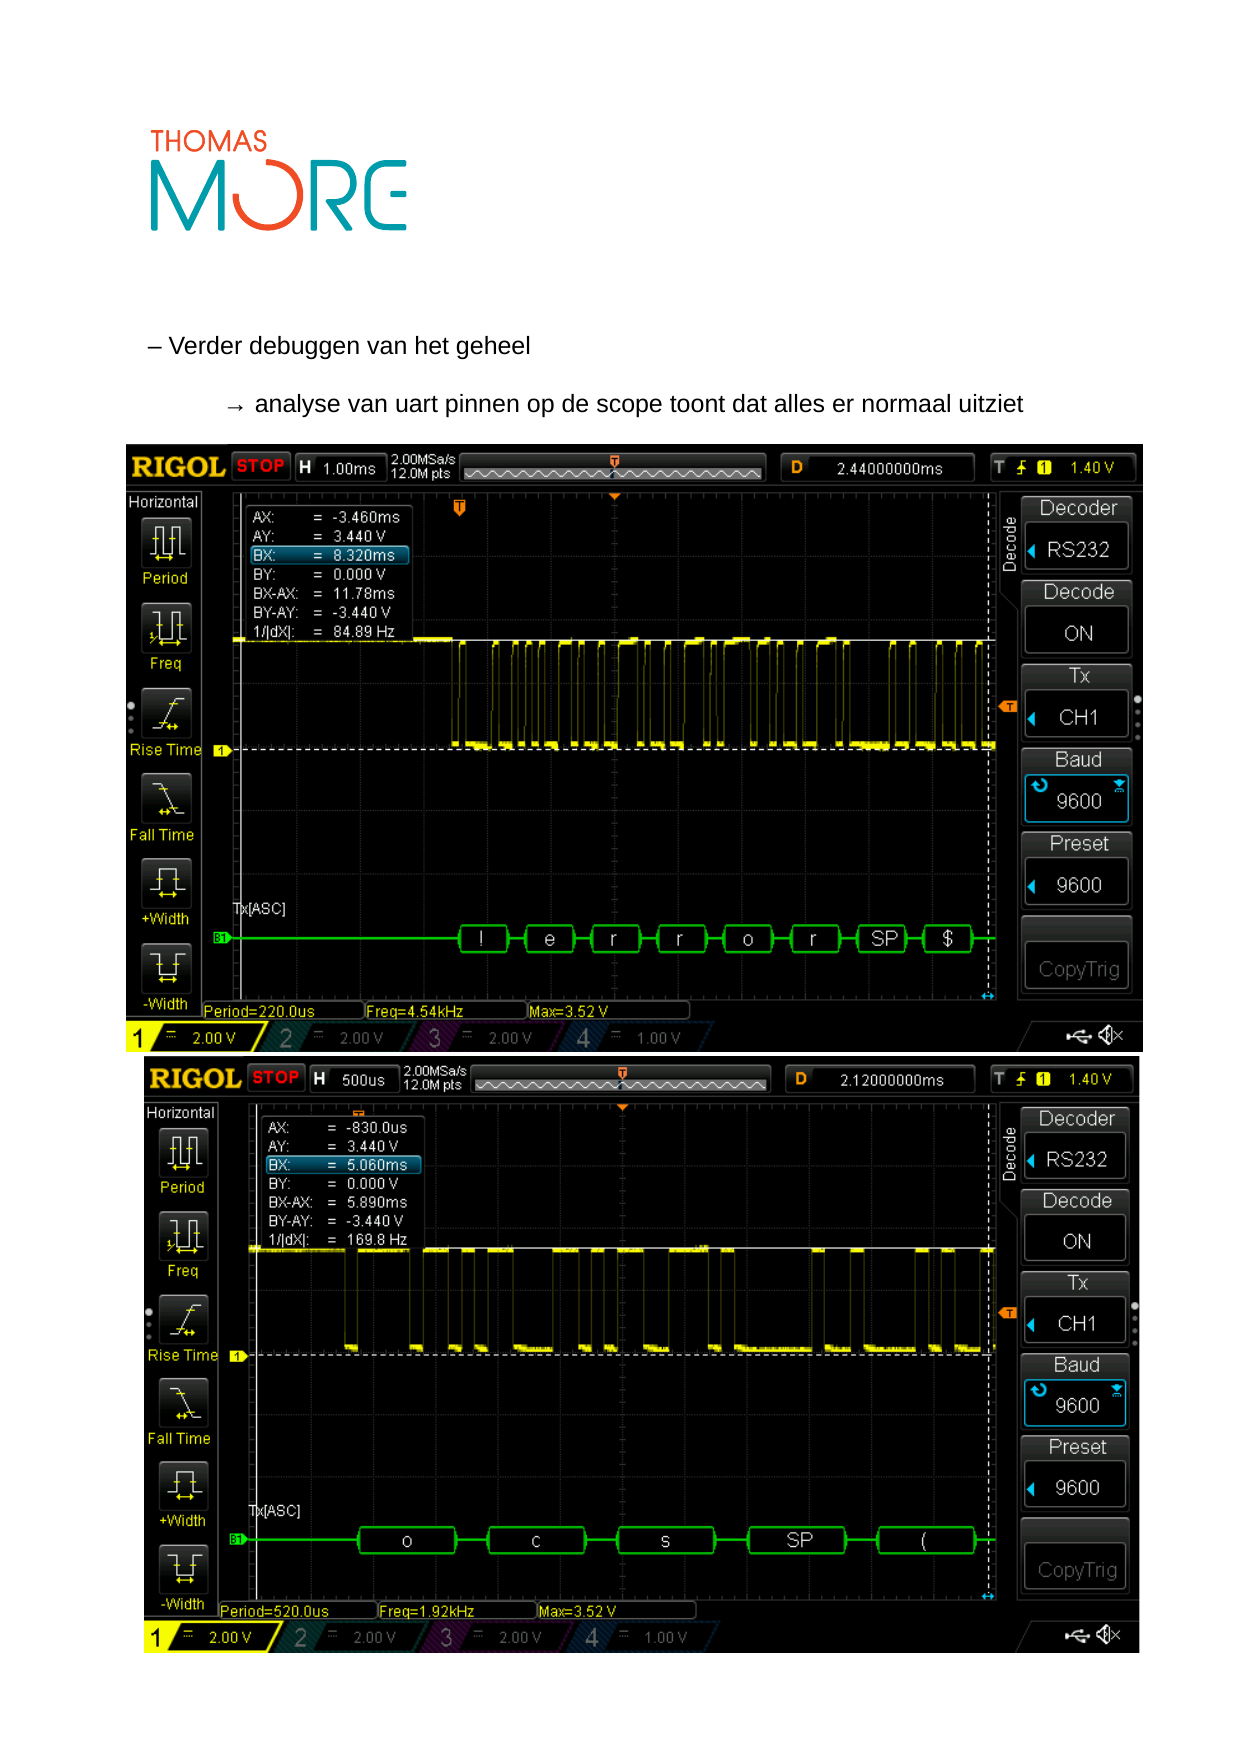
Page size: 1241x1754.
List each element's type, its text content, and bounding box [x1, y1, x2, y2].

text – Verder debuggen van het geheel [148, 331, 1092, 360]
text → analyse van uart pinnen op de scope toont dat alles er normaal uitziet [148, 389, 1092, 418]
